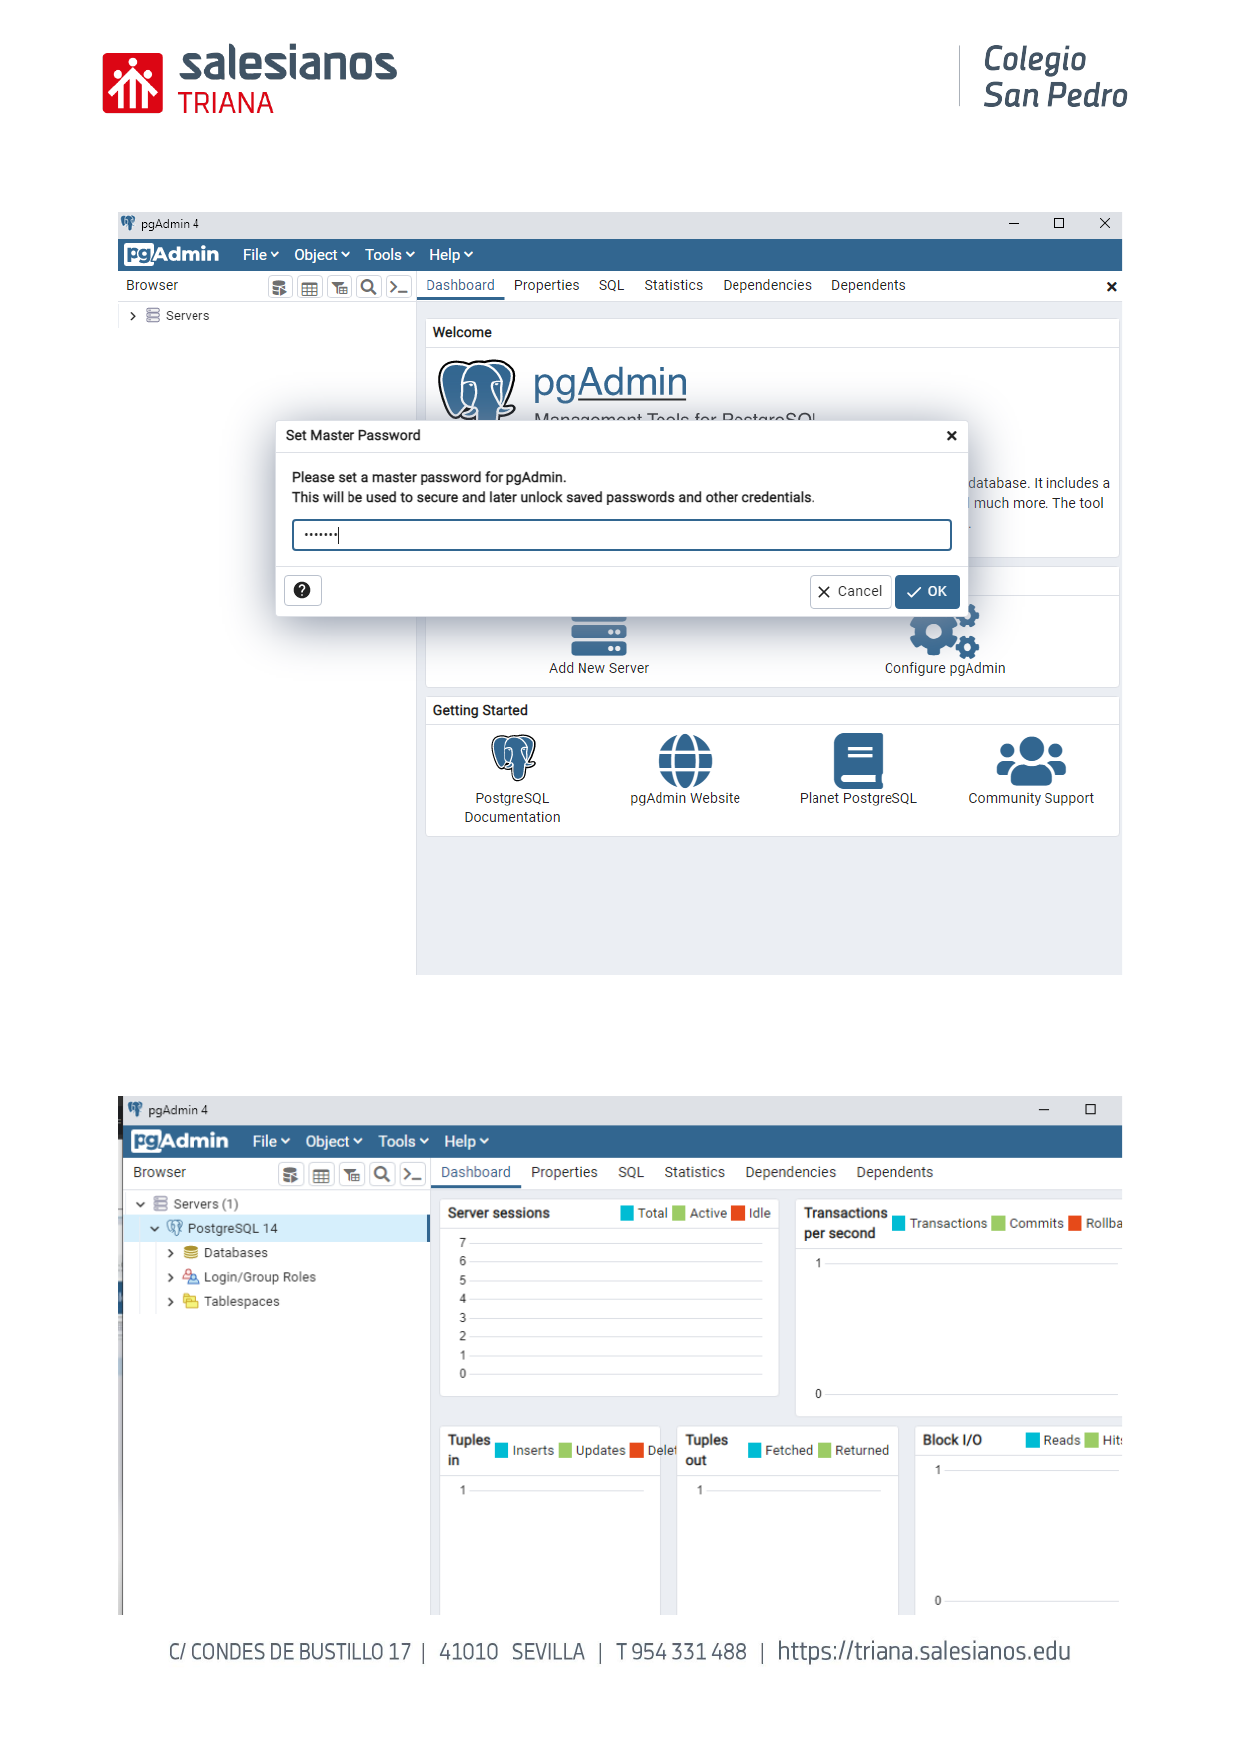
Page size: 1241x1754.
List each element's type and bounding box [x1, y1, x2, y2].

picture [0, 1632, 1241, 1699]
picture [118, 212, 1123, 975]
picture [118, 1096, 1123, 1615]
picture [951, 32, 1136, 122]
picture [93, 28, 402, 125]
